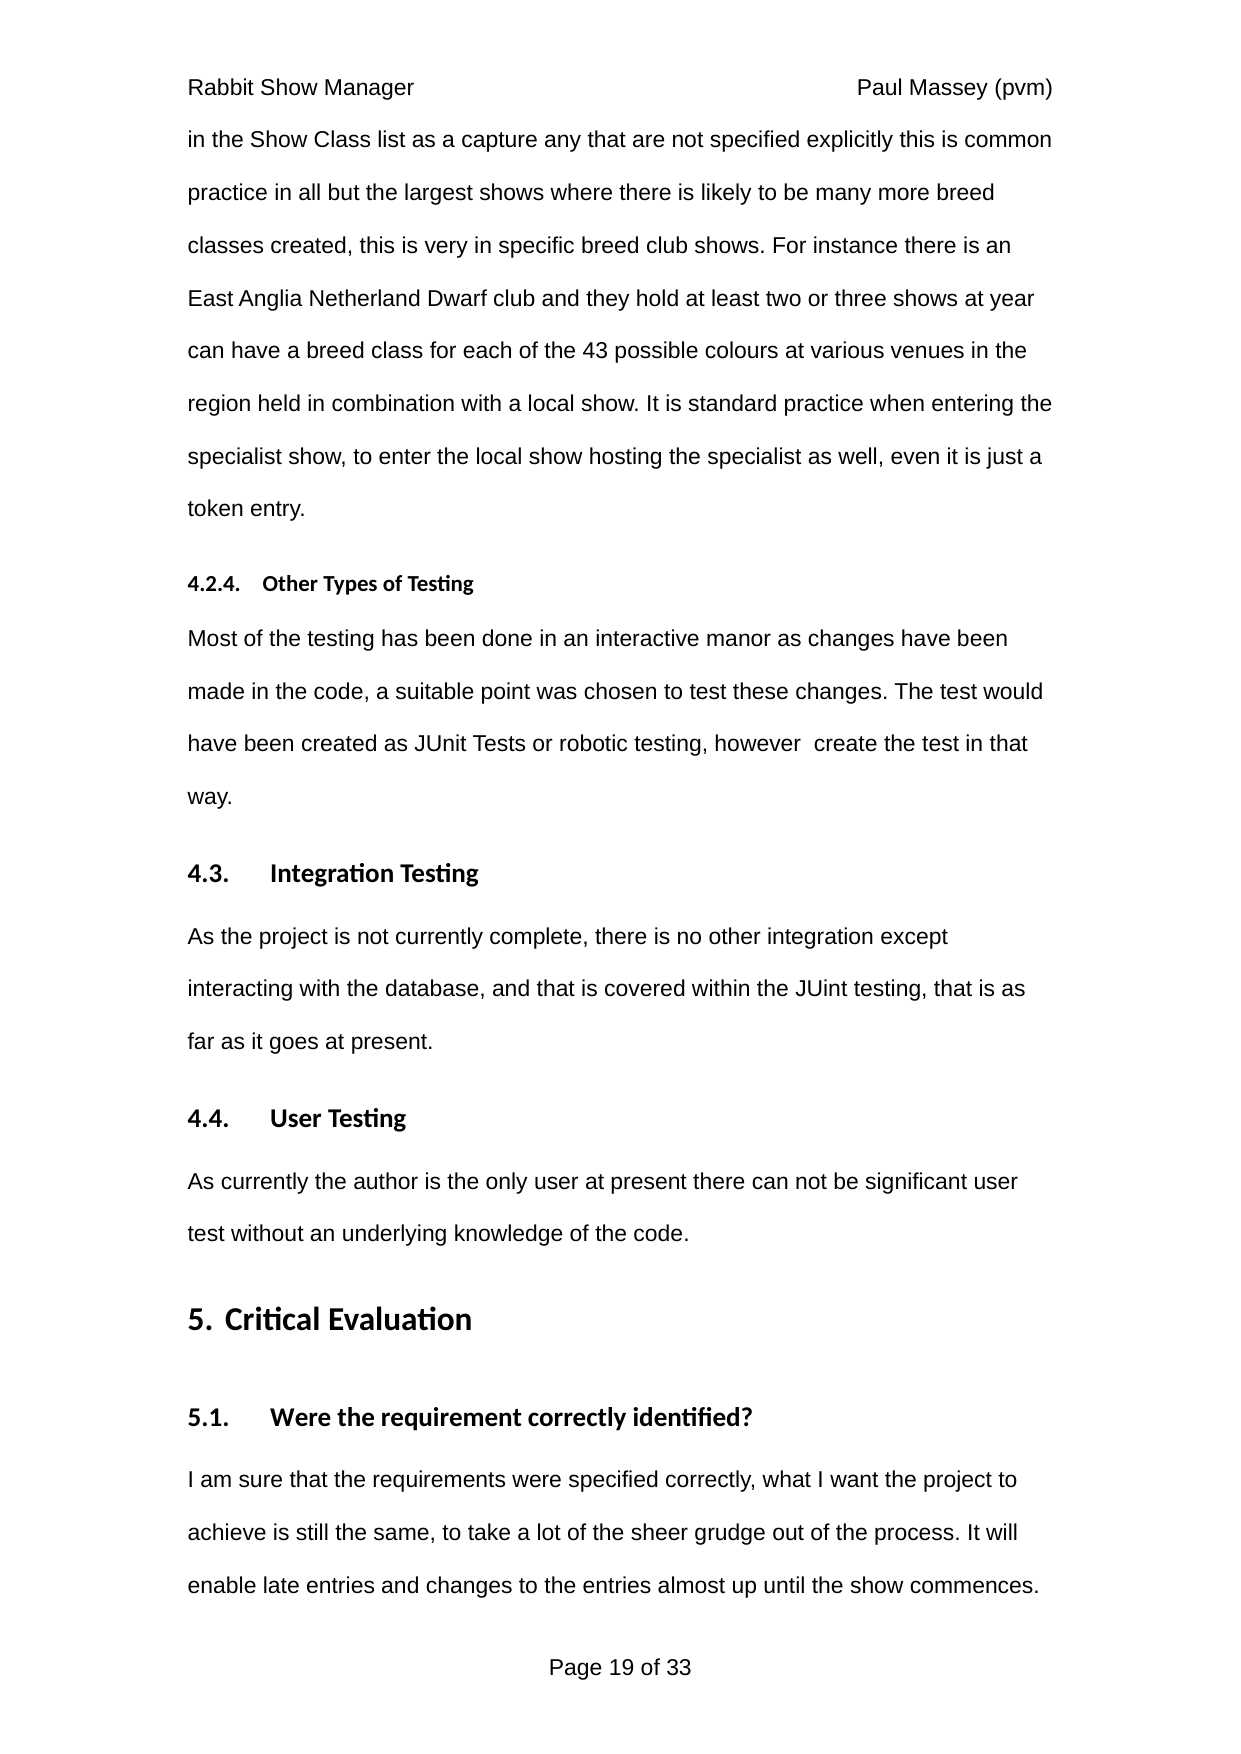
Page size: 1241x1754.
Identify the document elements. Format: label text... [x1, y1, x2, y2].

subtitle User Testing [187, 1102, 1053, 1135]
text As the project is not currently complete, there is no other integration except interacting with the database, and that is covered within the JUint testing, that is as far as it goes at present. [187, 923, 1053, 1054]
text Most of the testing has been done in an interactive manor as changes have been made in the code, a suitable point was chosen to test these changes. The test would have been created as JUnit Tests or robotic testing, however create the test in that way. [187, 625, 1053, 809]
subtitle Other Types of Testing [187, 569, 1053, 597]
subtitle Integration Testing [187, 857, 1053, 890]
text As currently the author is the only user at present there can not be significant user test without an underlying knowledge of the code. [187, 1168, 1053, 1247]
text in the Show Class list as a capture any that are not specified explicitly this is common practice in all but the largest shows where there is likely to be many more breed classes created, this is very in specific breed club shows. For instance there is an East Anglia Netherland Dwarf club and they hold at least two or three shows at year can have a breed class for each of the 43 possible colours at various venues in the region held in combination with a local show. It is standard practice when entering the specialist show, to enter the local show hosting the specialist as well, even it is just a token entry. [187, 126, 1053, 522]
subtitle Critical Evaluation [187, 1298, 1053, 1339]
subtitle Were the requirement correctly identified? [187, 1400, 1053, 1433]
text I am sure that the requirements were specified correctly, what I want the project to achieve is still the same, to take a lot of the sheer grudge out of the process. It will enable late entries and changes to the entries almost up until the show commences. [187, 1466, 1053, 1598]
